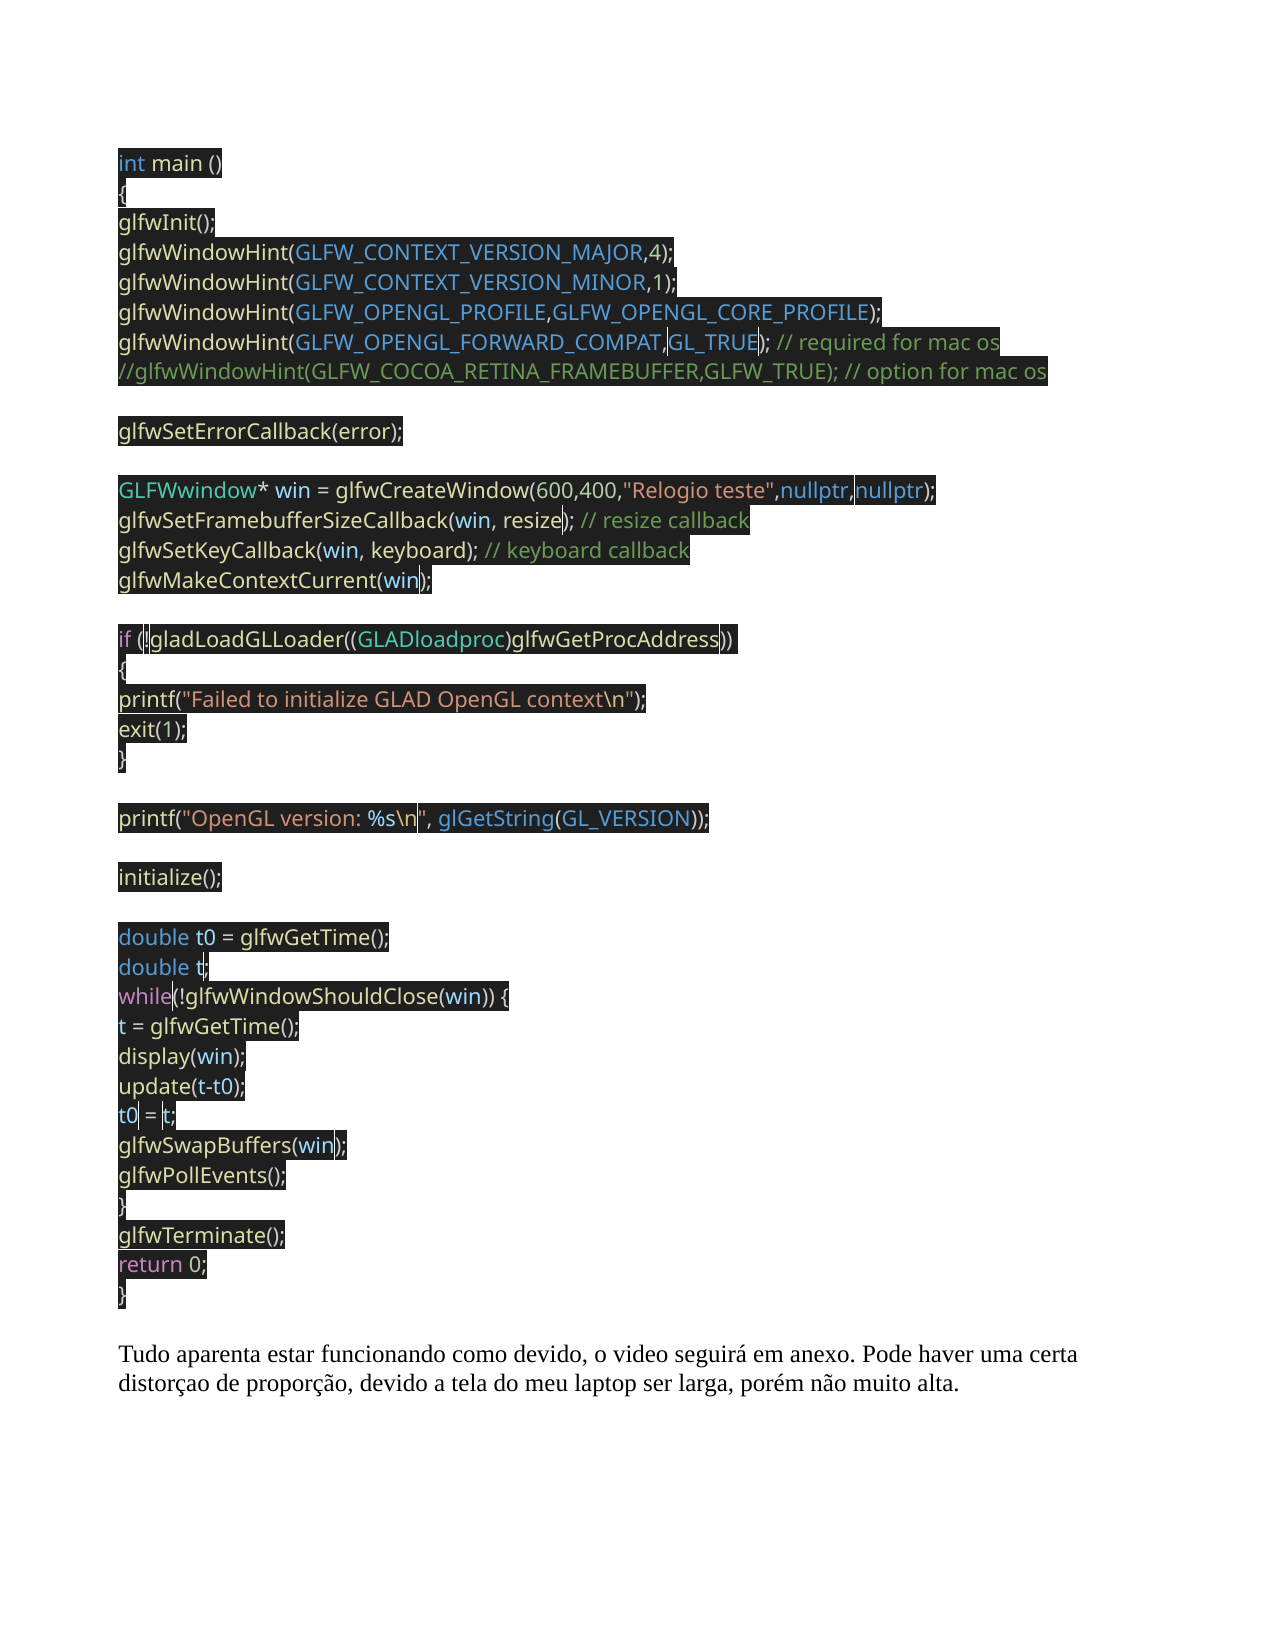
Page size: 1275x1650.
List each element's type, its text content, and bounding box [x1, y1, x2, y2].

text } [118, 743, 1157, 773]
text glfwSetKeyCallback(win, keyboard); // keyboard callback [118, 535, 1157, 565]
text exit(1); [118, 713, 1157, 743]
text { [118, 178, 1157, 207]
text display(win); [118, 1041, 1157, 1071]
text glfwWindowHint(GLFW_OPENGL_FORWARD_COMPAT,GL_TRUE); // required for mac os [118, 327, 1157, 356]
text } [118, 1190, 1157, 1220]
text printf("Failed to initialize GLAD OpenGL context\n"); [118, 684, 1157, 713]
text double t; [118, 952, 1157, 981]
text initialize(); [118, 862, 1157, 892]
text glfwSetFramebufferSizeCallback(win, resize); // resize callback [118, 505, 1157, 535]
text glfwPollEvents(); [118, 1160, 1157, 1190]
text int main () [118, 148, 1157, 178]
text } [118, 1279, 1157, 1309]
text double t0 = glfwGetTime(); [118, 922, 1157, 952]
text glfwSetErrorCallback(error); [118, 416, 1157, 446]
text return 0; [118, 1249, 1157, 1279]
text { [118, 654, 1157, 684]
text glfwMakeContextCurrent(win); [118, 565, 1157, 594]
text //glfwWindowHint(GLFW_COCOA_RETINA_FRAMEBUFFER,GLFW_TRUE); // option for mac os [118, 356, 1157, 386]
text glfwInit(); [118, 207, 1157, 237]
text glfwWindowHint(GLFW_CONTEXT_VERSION_MAJOR,4); [118, 237, 1157, 267]
text printf("OpenGL version: %s\n", glGetString(GL_VERSION)); [118, 803, 1157, 833]
text glfwWindowHint(GLFW_OPENGL_PROFILE,GLFW_OPENGL_CORE_PROFILE); [118, 297, 1157, 327]
text glfwTerminate(); [118, 1220, 1157, 1249]
text GLFWwindow* win = glfwCreateWindow(600,400,"Relogio teste",nullptr,nullptr); [118, 475, 1157, 505]
text glfwWindowHint(GLFW_CONTEXT_VERSION_MINOR,1); [118, 267, 1157, 297]
text while(!glfwWindowShouldClose(win)) { [118, 981, 1157, 1011]
text glfwSwapBuffers(win); [118, 1130, 1157, 1160]
text update(t-t0); [118, 1071, 1157, 1101]
text t0 = t; [118, 1101, 1157, 1130]
text Tudo aparenta estar funcionando como devido, o video seguirá em anexo. Pode haver uma certa distorçao de proporção, devido a tela do meu laptop ser larga, porém não muito alta. [118, 1339, 1157, 1396]
text t = glfwGetTime(); [118, 1011, 1157, 1041]
text if (!gladLoadGLLoader((GLADloadproc)glfwGetProcAddress)) [118, 624, 1157, 654]
